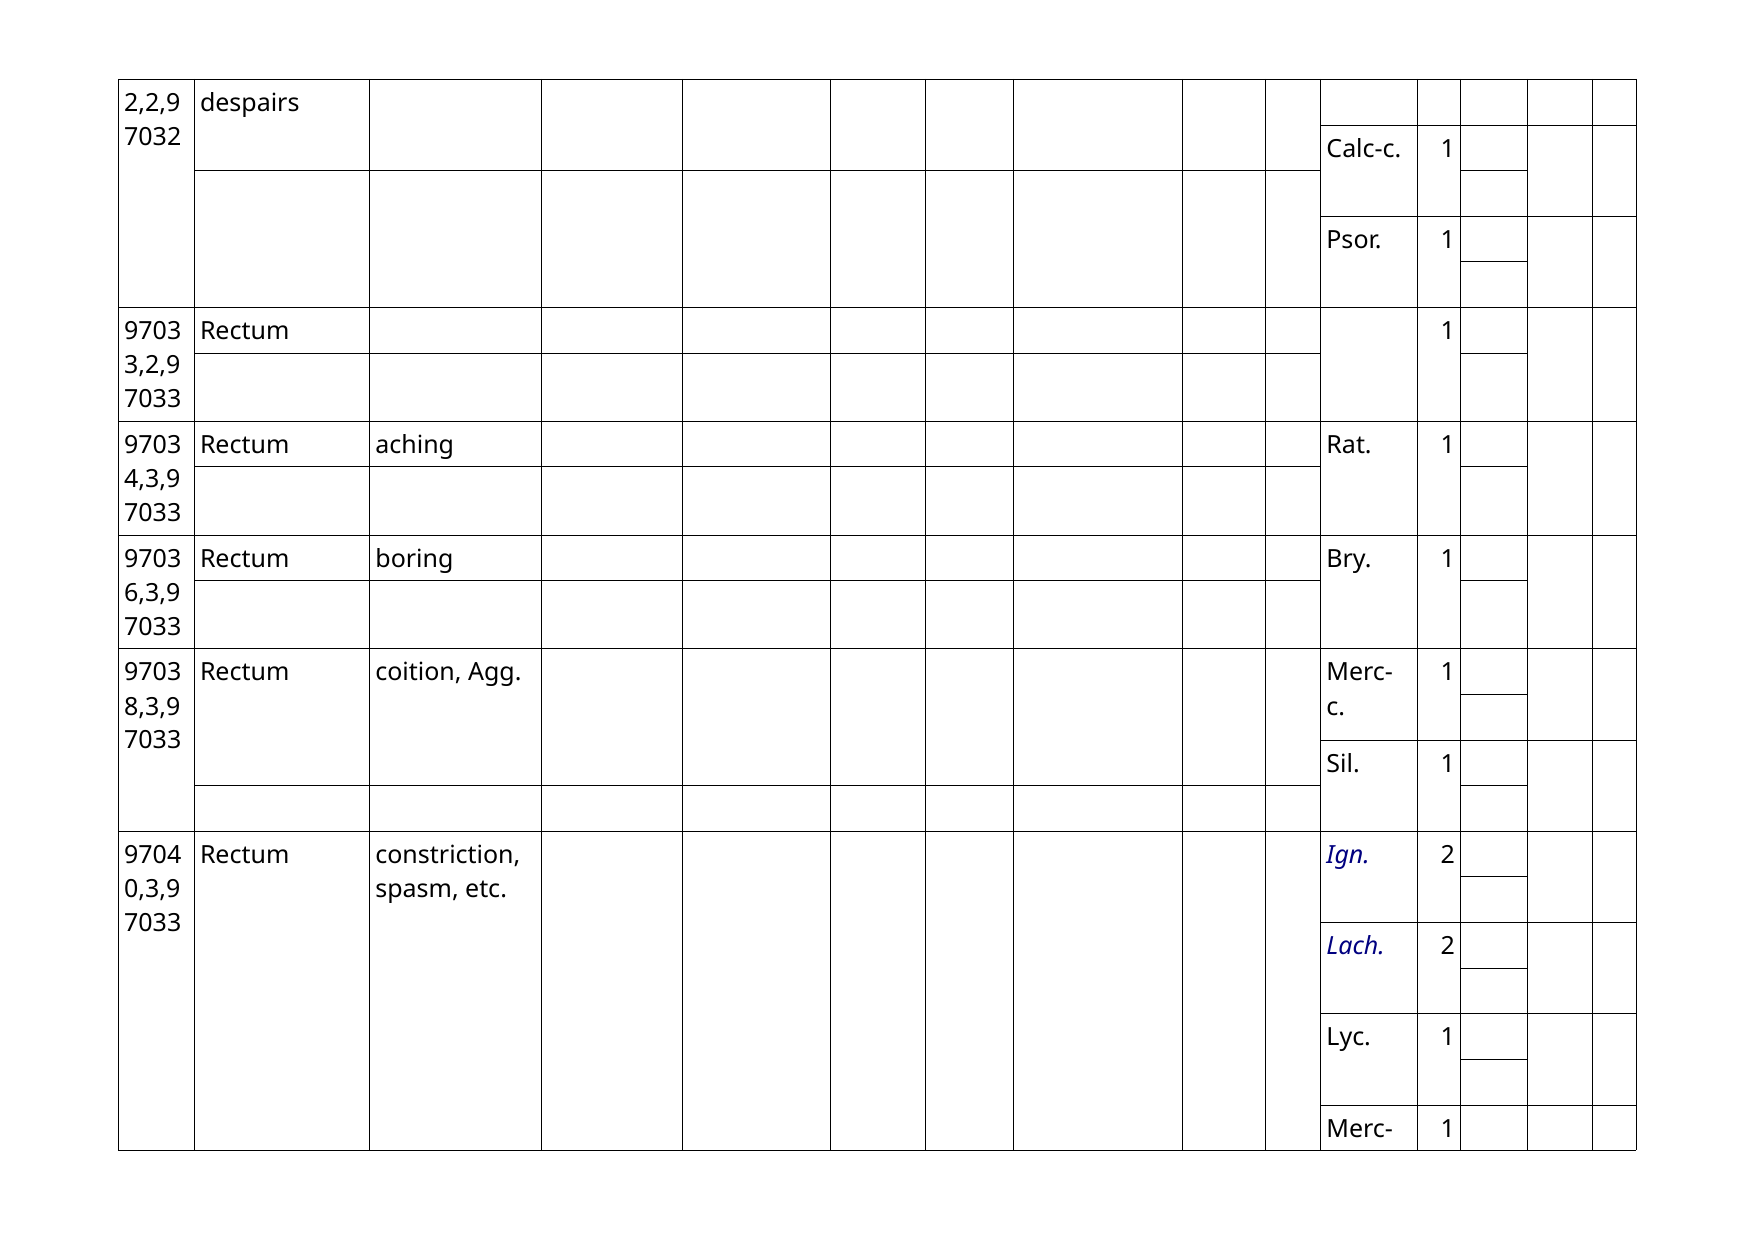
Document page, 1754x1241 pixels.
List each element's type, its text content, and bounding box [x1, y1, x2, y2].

table_cell [1461, 1106, 1527, 1150]
table_cell [1528, 923, 1592, 1013]
table_cell [195, 581, 369, 648]
table_cell Psor. [1321, 217, 1417, 307]
table_cell [1593, 741, 1636, 831]
table_cell [542, 536, 682, 580]
table_cell [1266, 467, 1320, 534]
table_cell [683, 308, 830, 353]
table_cell [1593, 1014, 1636, 1104]
table_cell [542, 649, 682, 785]
table_cell 1 [1418, 217, 1460, 307]
table_cell Rectum [195, 422, 369, 466]
table_cell [926, 832, 1013, 1150]
table_cell [1183, 536, 1265, 580]
table_cell [1461, 80, 1527, 124]
table_cell [1014, 171, 1182, 307]
table_cell [370, 354, 541, 421]
table_cell [1593, 80, 1636, 124]
table_cell [370, 308, 541, 353]
table_cell [1461, 923, 1527, 968]
table_cell 97033,2,97033 [119, 308, 194, 421]
table_cell [542, 171, 682, 307]
table_cell Sil. [1321, 741, 1417, 831]
table_cell [542, 354, 682, 421]
table_cell [1266, 80, 1320, 170]
table_cell constriction, spasm, etc. [370, 832, 541, 1150]
table_cell [926, 80, 1013, 170]
table_cell Lach. [1321, 923, 1417, 1013]
table_cell [370, 581, 541, 648]
table_cell despairs [195, 80, 369, 170]
table_cell [1461, 969, 1527, 1013]
table_cell [1014, 308, 1182, 353]
table_cell [926, 581, 1013, 648]
table_cell [1183, 467, 1265, 534]
table_cell [1528, 422, 1592, 534]
table_cell [1528, 832, 1592, 922]
table_cell 1 [1418, 1106, 1460, 1150]
table_cell [370, 80, 541, 170]
table_cell Merc- [1321, 1106, 1417, 1150]
table_cell Calc-c. [1321, 126, 1417, 216]
table_cell [1528, 1014, 1592, 1104]
table_cell [926, 308, 1013, 353]
table_cell [195, 786, 369, 831]
table_cell [1183, 786, 1265, 831]
table_cell Rectum [195, 536, 369, 580]
table_cell [1266, 171, 1320, 307]
table_cell [1183, 649, 1265, 785]
table_cell [1461, 741, 1527, 785]
table_cell [683, 581, 830, 648]
table_cell [1528, 536, 1592, 648]
table_cell [831, 80, 925, 170]
table_cell [926, 536, 1013, 580]
table_cell [1593, 536, 1636, 648]
table_cell [1266, 308, 1320, 353]
table_cell [1528, 1106, 1592, 1150]
table_cell [1183, 581, 1265, 648]
table_cell [1461, 467, 1527, 534]
table_cell [1461, 308, 1527, 353]
table_cell [1183, 80, 1265, 170]
table_cell Rat. [1321, 422, 1417, 534]
table_cell [683, 467, 830, 534]
table_cell [1593, 923, 1636, 1013]
table_cell 1 [1418, 649, 1460, 739]
table_cell [542, 467, 682, 534]
table_cell 2 [1418, 832, 1460, 922]
table_cell [1461, 695, 1527, 739]
table_cell [1593, 1106, 1636, 1150]
table_cell 2 [1418, 923, 1460, 1013]
table_cell [1461, 536, 1527, 580]
table_cell [1183, 354, 1265, 421]
table_cell Lyc. [1321, 1014, 1417, 1104]
table_cell [1593, 308, 1636, 421]
table_cell [831, 171, 925, 307]
table_cell [831, 422, 925, 466]
table_cell 97038,3,97033 [119, 649, 194, 831]
table_cell [1266, 581, 1320, 648]
table_cell [1014, 80, 1182, 170]
table_cell [683, 354, 830, 421]
table_cell [926, 649, 1013, 785]
table_cell [1183, 171, 1265, 307]
table_cell [542, 308, 682, 353]
table_cell [1461, 171, 1527, 216]
table_cell [683, 80, 830, 170]
table_cell [1461, 786, 1527, 831]
table_cell [1593, 126, 1636, 216]
table_cell [1461, 354, 1527, 421]
table_cell [683, 786, 830, 831]
table_cell [195, 467, 369, 534]
table_cell 97034,3,97033 [119, 422, 194, 534]
table_cell [1461, 877, 1527, 922]
table_cell [683, 649, 830, 785]
table_cell Ign. [1321, 832, 1417, 922]
table_cell 1 [1418, 422, 1460, 534]
table_cell [1461, 262, 1527, 307]
table_cell [831, 581, 925, 648]
table_cell [1461, 832, 1527, 876]
table_cell coition, Agg. [370, 649, 541, 785]
table_cell [1014, 422, 1182, 466]
table_cell 1 [1418, 536, 1460, 648]
table_cell [1183, 832, 1265, 1150]
table_cell [542, 786, 682, 831]
table_cell [1014, 354, 1182, 421]
table_cell [1014, 536, 1182, 580]
table_cell [1528, 80, 1592, 124]
table_cell [926, 467, 1013, 534]
table_cell 97040,3,97033 [119, 832, 194, 1150]
table_cell 1 [1418, 1014, 1460, 1104]
table_cell [195, 354, 369, 421]
table_cell [370, 171, 541, 307]
table_cell [1321, 308, 1417, 421]
table_cell [1014, 581, 1182, 648]
table_cell [1461, 217, 1527, 261]
table_cell [1266, 832, 1320, 1150]
table_cell [831, 649, 925, 785]
table_cell 1 [1418, 126, 1460, 216]
table_cell aching [370, 422, 541, 466]
table_cell [1461, 126, 1527, 170]
table_cell [542, 422, 682, 466]
table_cell [542, 80, 682, 170]
table_cell [1014, 467, 1182, 534]
table_cell 97036,3,97033 [119, 536, 194, 648]
table_cell [831, 467, 925, 534]
table_cell [1266, 422, 1320, 466]
table_cell [1528, 308, 1592, 421]
table_cell [542, 581, 682, 648]
table_cell [1418, 80, 1460, 124]
table_cell [1593, 217, 1636, 307]
table_cell [542, 832, 682, 1150]
table_cell [1528, 126, 1592, 216]
table_cell [926, 786, 1013, 831]
table_cell [1266, 536, 1320, 580]
table_cell [370, 467, 541, 534]
table_cell [1183, 308, 1265, 353]
table_cell [370, 786, 541, 831]
table_cell [1266, 649, 1320, 785]
table_cell [926, 422, 1013, 466]
table_cell boring [370, 536, 541, 580]
table_cell [1014, 649, 1182, 785]
table_cell [683, 171, 830, 307]
table_cell [1461, 422, 1527, 466]
table_cell [1528, 649, 1592, 739]
table_cell [1593, 832, 1636, 922]
table_cell [1461, 1060, 1527, 1104]
table_cell [1461, 649, 1527, 694]
table_cell [831, 536, 925, 580]
table_cell [1183, 422, 1265, 466]
table_cell 1 [1418, 308, 1460, 421]
table_cell [1593, 422, 1636, 534]
table_cell 1 [1418, 741, 1460, 831]
table_cell [683, 536, 830, 580]
table_cell [1266, 786, 1320, 831]
table_cell [1461, 1014, 1527, 1059]
table_cell [831, 308, 925, 353]
table_cell [1014, 786, 1182, 831]
table_cell [831, 354, 925, 421]
table_cell [1593, 649, 1636, 739]
table_cell Merc-c. [1321, 649, 1417, 739]
table_cell [926, 354, 1013, 421]
table_cell [683, 832, 830, 1150]
table_cell [1528, 741, 1592, 831]
table_cell [926, 171, 1013, 307]
table_cell [831, 832, 925, 1150]
table_cell Rectum [195, 308, 369, 353]
table_cell [1461, 581, 1527, 648]
table_cell [831, 786, 925, 831]
table_cell Rectum [195, 649, 369, 785]
table_cell Rectum [195, 832, 369, 1150]
table_cell [195, 171, 369, 307]
table_cell [1321, 80, 1417, 124]
table_cell Bry. [1321, 536, 1417, 648]
table_cell [683, 422, 830, 466]
table_cell [1528, 217, 1592, 307]
table_cell [1014, 832, 1182, 1150]
table_cell 2,2,97032 [119, 80, 194, 307]
table_cell [1266, 354, 1320, 421]
